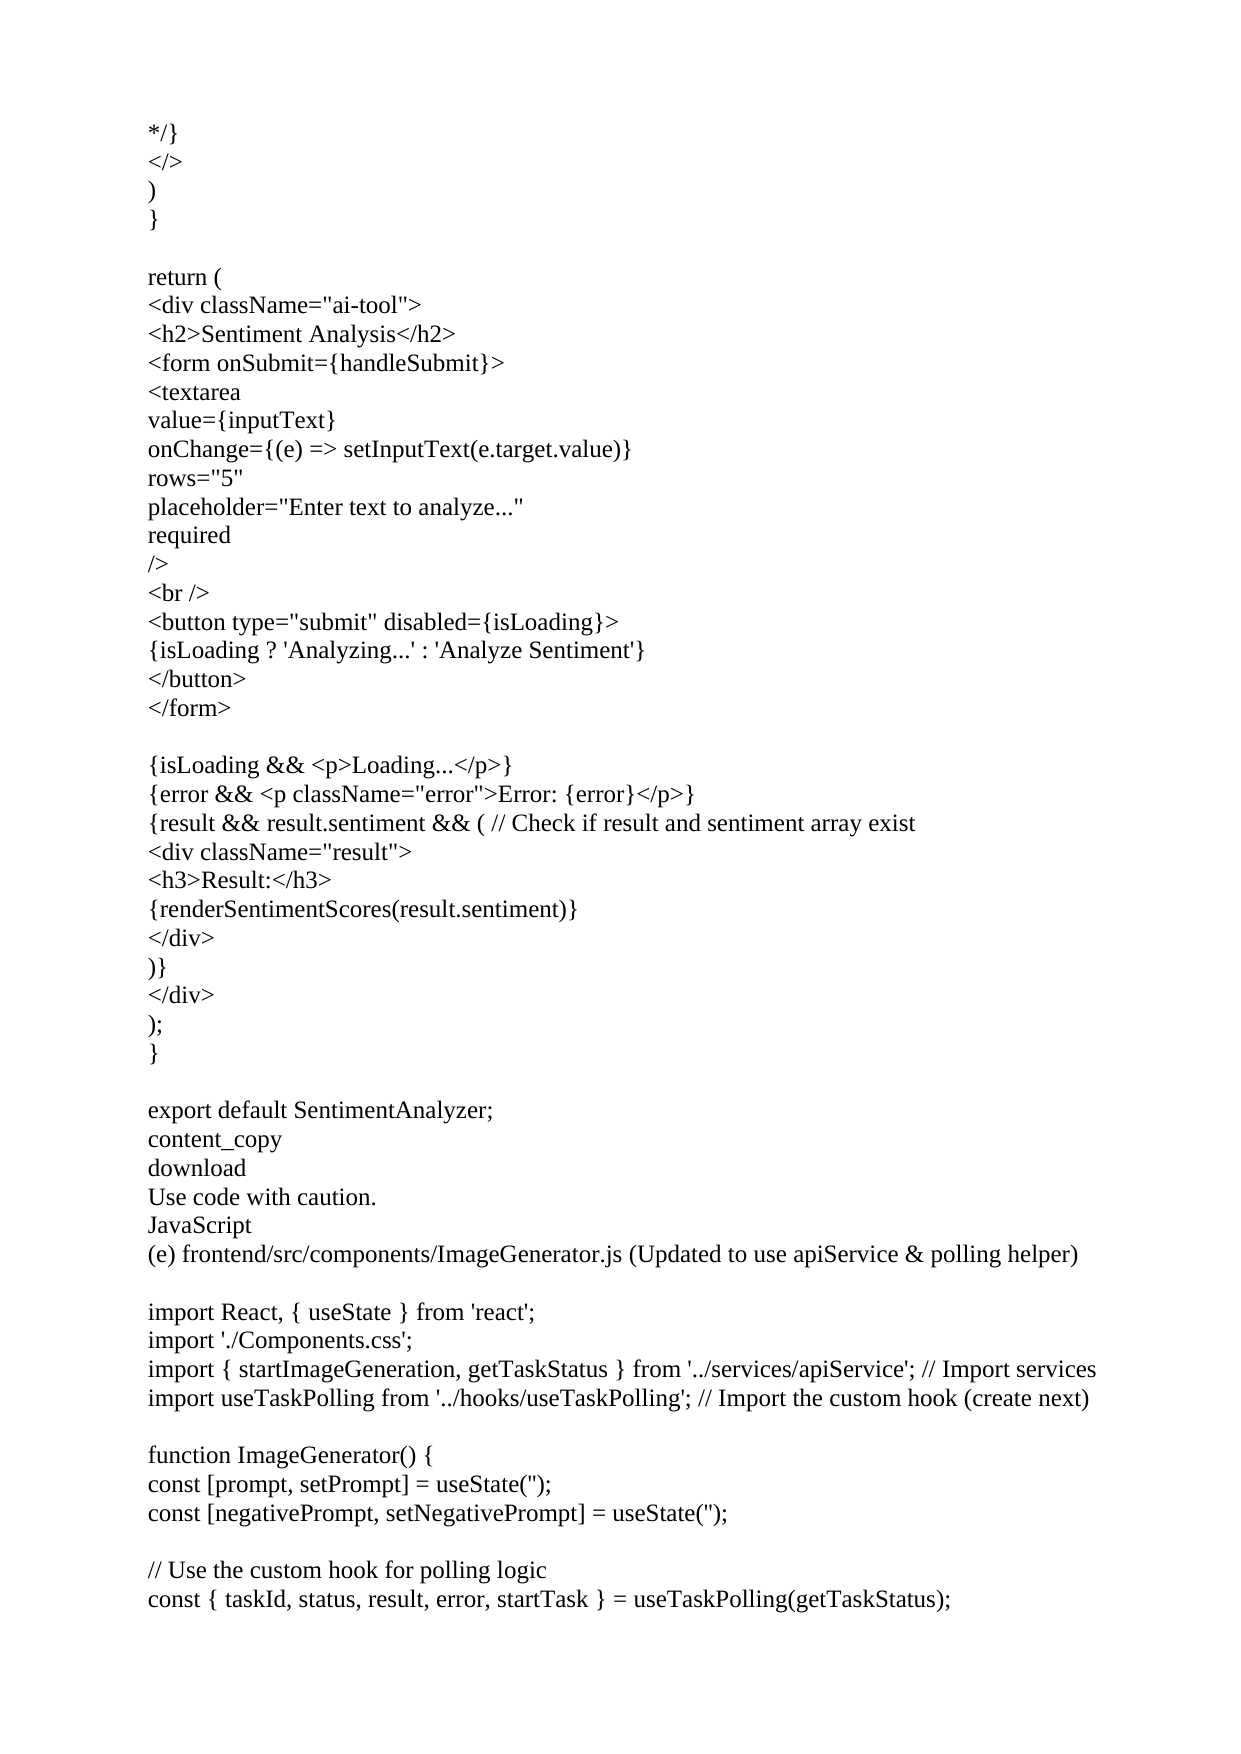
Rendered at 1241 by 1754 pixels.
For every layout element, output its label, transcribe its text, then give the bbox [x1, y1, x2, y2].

text */} [118, 118, 1122, 147]
text </div> [118, 981, 1122, 1009]
text const [prompt, setPrompt] = useState(''); [118, 1469, 1122, 1498]
text content_copy [118, 1124, 1122, 1153]
text <textarea [118, 377, 1122, 406]
text <div className="result"> [118, 837, 1122, 866]
text download [118, 1153, 1122, 1182]
text } [118, 204, 1122, 233]
text import './Components.css'; [118, 1326, 1122, 1354]
text export default SentimentAnalyzer; [118, 1096, 1122, 1124]
text placeholder="Enter text to analyze..." [118, 492, 1122, 521]
text import useTaskPolling from '../hooks/useTaskPolling'; // Import the custom hook (create next) [118, 1383, 1122, 1412]
text {isLoading && <p>Loading...</p>} [118, 751, 1122, 779]
text <h2>Sentiment Analysis</h2> [118, 319, 1122, 348]
text onChange={(e) => setInputText(e.target.value)} [118, 434, 1122, 463]
text Use code with caution. [118, 1182, 1122, 1211]
text ); [118, 1009, 1122, 1038]
text {renderSentimentScores(result.sentiment)} [118, 894, 1122, 923]
text JavaScript [118, 1211, 1122, 1239]
text return ( [118, 262, 1122, 291]
text const { taskId, status, result, error, startTask } = useTaskPolling(getTaskStatus); [118, 1584, 1122, 1613]
text import React, { useState } from 'react'; [118, 1297, 1122, 1326]
text import { startImageGeneration, getTaskStatus } from '../services/apiService'; // Import services [118, 1354, 1122, 1383]
text <form onSubmit={handleSubmit}> [118, 348, 1122, 377]
text <button type="submit" disabled={isLoading}> [118, 607, 1122, 636]
text rows="5" [118, 463, 1122, 492]
text </button> [118, 664, 1122, 693]
text ) [118, 176, 1122, 204]
text </> [118, 147, 1122, 176]
text <div className="ai-tool"> [118, 291, 1122, 319]
text function ImageGenerator() { [118, 1441, 1122, 1469]
text value={inputText} [118, 406, 1122, 434]
text {isLoading ? 'Analyzing...' : 'Analyze Sentiment'} [118, 636, 1122, 664]
text const [negativePrompt, setNegativePrompt] = useState(''); [118, 1498, 1122, 1527]
text </div> [118, 923, 1122, 952]
text {result && result.sentiment && ( // Check if result and sentiment array exist [118, 808, 1122, 837]
text /> [118, 549, 1122, 578]
text )} [118, 952, 1122, 981]
text required [118, 521, 1122, 549]
text (e) frontend/src/components/ImageGenerator.js (Updated to use apiService & polling helper) [118, 1239, 1122, 1268]
text </form> [118, 693, 1122, 722]
text {error && <p className="error">Error: {error}</p>} [118, 779, 1122, 808]
text } [118, 1038, 1122, 1067]
text <h3>Result:</h3> [118, 866, 1122, 894]
text <br /> [118, 578, 1122, 607]
text // Use the custom hook for polling logic [118, 1556, 1122, 1584]
